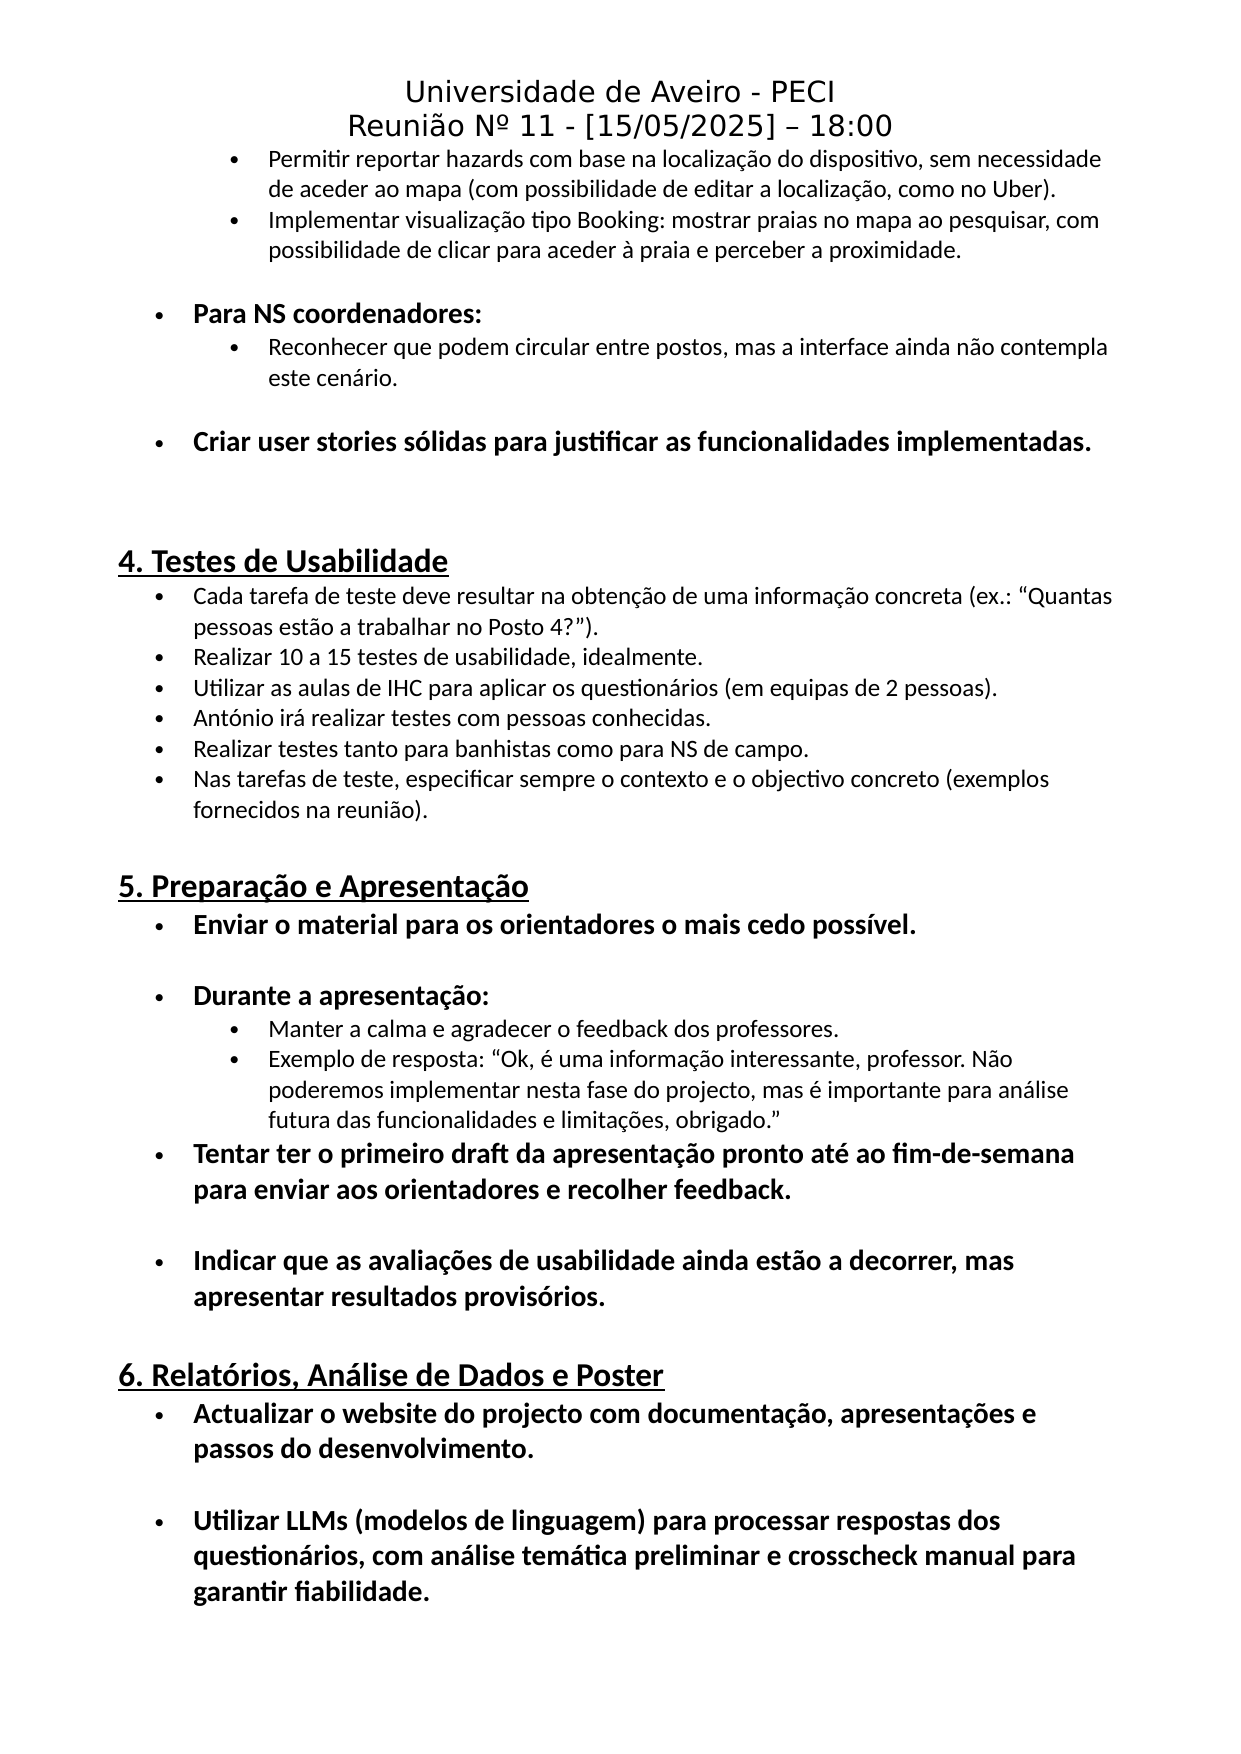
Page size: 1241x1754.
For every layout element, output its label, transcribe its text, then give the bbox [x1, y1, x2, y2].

list Durante a apresentação: [156, 977, 1122, 1013]
list Utilizar LLMs (modelos de linguagem) para processar respostas dos questionários, com análise temática preliminar e crosscheck manual para garantir fiabilidade. [156, 1502, 1122, 1608]
list Nas tarefas de teste, especificar sempre o contexto e o objectivo concreto (exemplos fornecidos na reunião). [156, 764, 1122, 825]
text 4. Testes de Usabilidade [118, 540, 1122, 581]
list Realizar testes tanto para banhistas como para NS de campo. [156, 733, 1122, 764]
list Tentar ter o primeiro draft da apresentação pronto até ao fim-de-semana para enviar aos orientadores e recolher feedback. [156, 1135, 1122, 1206]
text 5. Preparação e Apresentação [118, 865, 1122, 906]
list Realizar 10 a 15 testes de usabilidade, idealmente. [156, 642, 1122, 672]
list Cada tarefa de teste deve resultar na obtenção de uma informação concreta (ex.: “Quantas pessoas estão a trabalhar no Posto 4?”). [156, 581, 1122, 642]
list Enviar o material para os orientadores o mais cedo possível. [156, 906, 1122, 942]
list Actualizar o website do projecto com documentação, apresentações e passos do desenvolvimento. [156, 1395, 1122, 1466]
list Indicar que as avaliações de usabilidade ainda estão a decorrer, mas apresentar resultados provisórios. [156, 1242, 1122, 1313]
list António irá realizar testes com pessoas conhecidas. [156, 703, 1122, 733]
text 6. Relatórios, Análise de Dados e Poster [118, 1354, 1122, 1395]
list Implementar visualização tipo Booking: mostrar praias no mapa ao pesquisar, com possibilidade de clicar para aceder à praia e perceber a proximidade. [231, 204, 1122, 265]
list Criar user stories sólidas para justificar as funcionalidades implementadas. [156, 423, 1122, 458]
list Manter a calma e agradecer o feedback dos professores. [231, 1013, 1122, 1043]
list Permitir reportar hazards com base na localização do dispositivo, sem necessidade de aceder ao mapa (com possibilidade de editar a localização, como no Uber). [231, 143, 1122, 204]
list Utilizar as aulas de IHC para aplicar os questionários (em equipas de 2 pessoas). [156, 672, 1122, 703]
list Exemplo de resposta: “Ok, é uma informação interessante, professor. Não poderemos implementar nesta fase do projecto, mas é importante para análise futura das funcionalidades e limitações, obrigado.” [231, 1043, 1122, 1135]
list Para NS coordenadores: [156, 296, 1122, 331]
list Reconhecer que podem circular entre postos, mas a interface ainda não contempla este cenário. [231, 331, 1122, 392]
